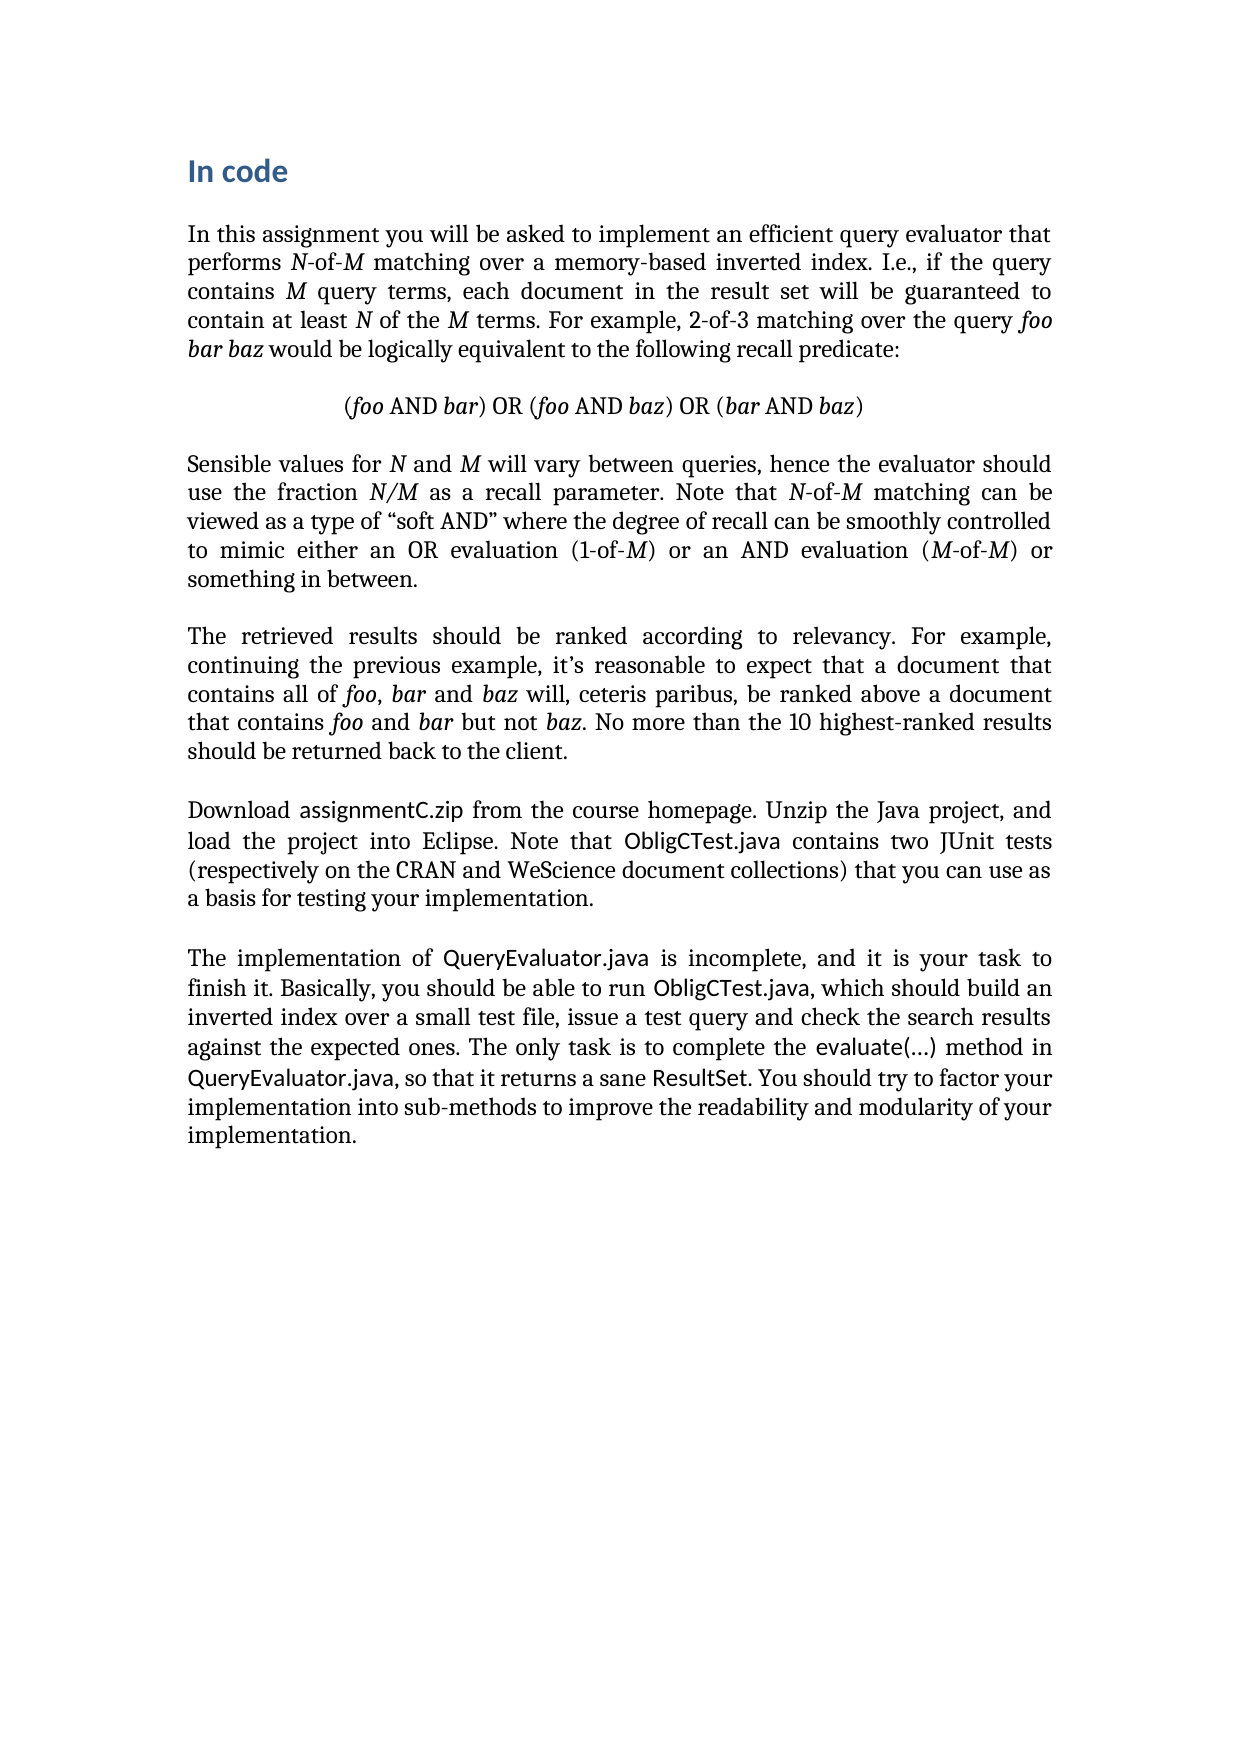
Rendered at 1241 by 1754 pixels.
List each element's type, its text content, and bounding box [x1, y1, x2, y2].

text The implementation of QueryEvaluator.java is incomplete, and it is your task to finish it. Basically, you should be able to run ObligCTest.java, which should build an inverted index over a small test file, issue a test query and check the search results against the expected ones. The only task is to complete the evaluate(...) method in QueryEvaluator.java, so that it returns a sane ResultSet. You should try to factor your implementation into sub-methods to improve the readability and modularity of your implementation. [187, 942, 1053, 1150]
text In this assignment you will be asked to implement an efficient query evaluator that performs N-of-M matching over a memory-based inverted index. I.e., if the query contains M query terms, each document in the result set will be guaranteed to contain at least N of the M terms. For example, 2-of-3 matching over the query foo bar baz would be logically equivalent to the following recall predicate: [187, 219, 1053, 363]
text (foo AND bar) OR (foo AND baz) OR (bar AND baz) [337, 392, 1053, 421]
text The retrieved results should be ranked according to relevancy. For example, continuing the previous example, it’s reasonable to expect that a document that contains all of foo, bar and baz will, ceteris paribus, be ranked above a document that contains foo and bar but not baz. No more than the 10 highest-ranked results should be returned back to the client. [187, 622, 1053, 766]
text Download assignmentC.zip from the course homepage. Unzip the Java project, and load the project into Eclipse. Note that ObligCTest.java contains two JUnit tests (respectively on the CRAN and WeScience document collections) that you can use as a basis for testing your implementation. [187, 794, 1053, 913]
text In code [187, 150, 1053, 191]
text Sensible values for N and M will vary between queries, hence the evaluator should use the fraction N/M as a recall parameter. Note that N-of-M matching can be viewed as a type of “soft AND” where the degree of recall can be smoothly controlled to mimic either an OR evaluation (1-of-M) or an AND evaluation (M-of-M) or something in between. [187, 449, 1053, 593]
